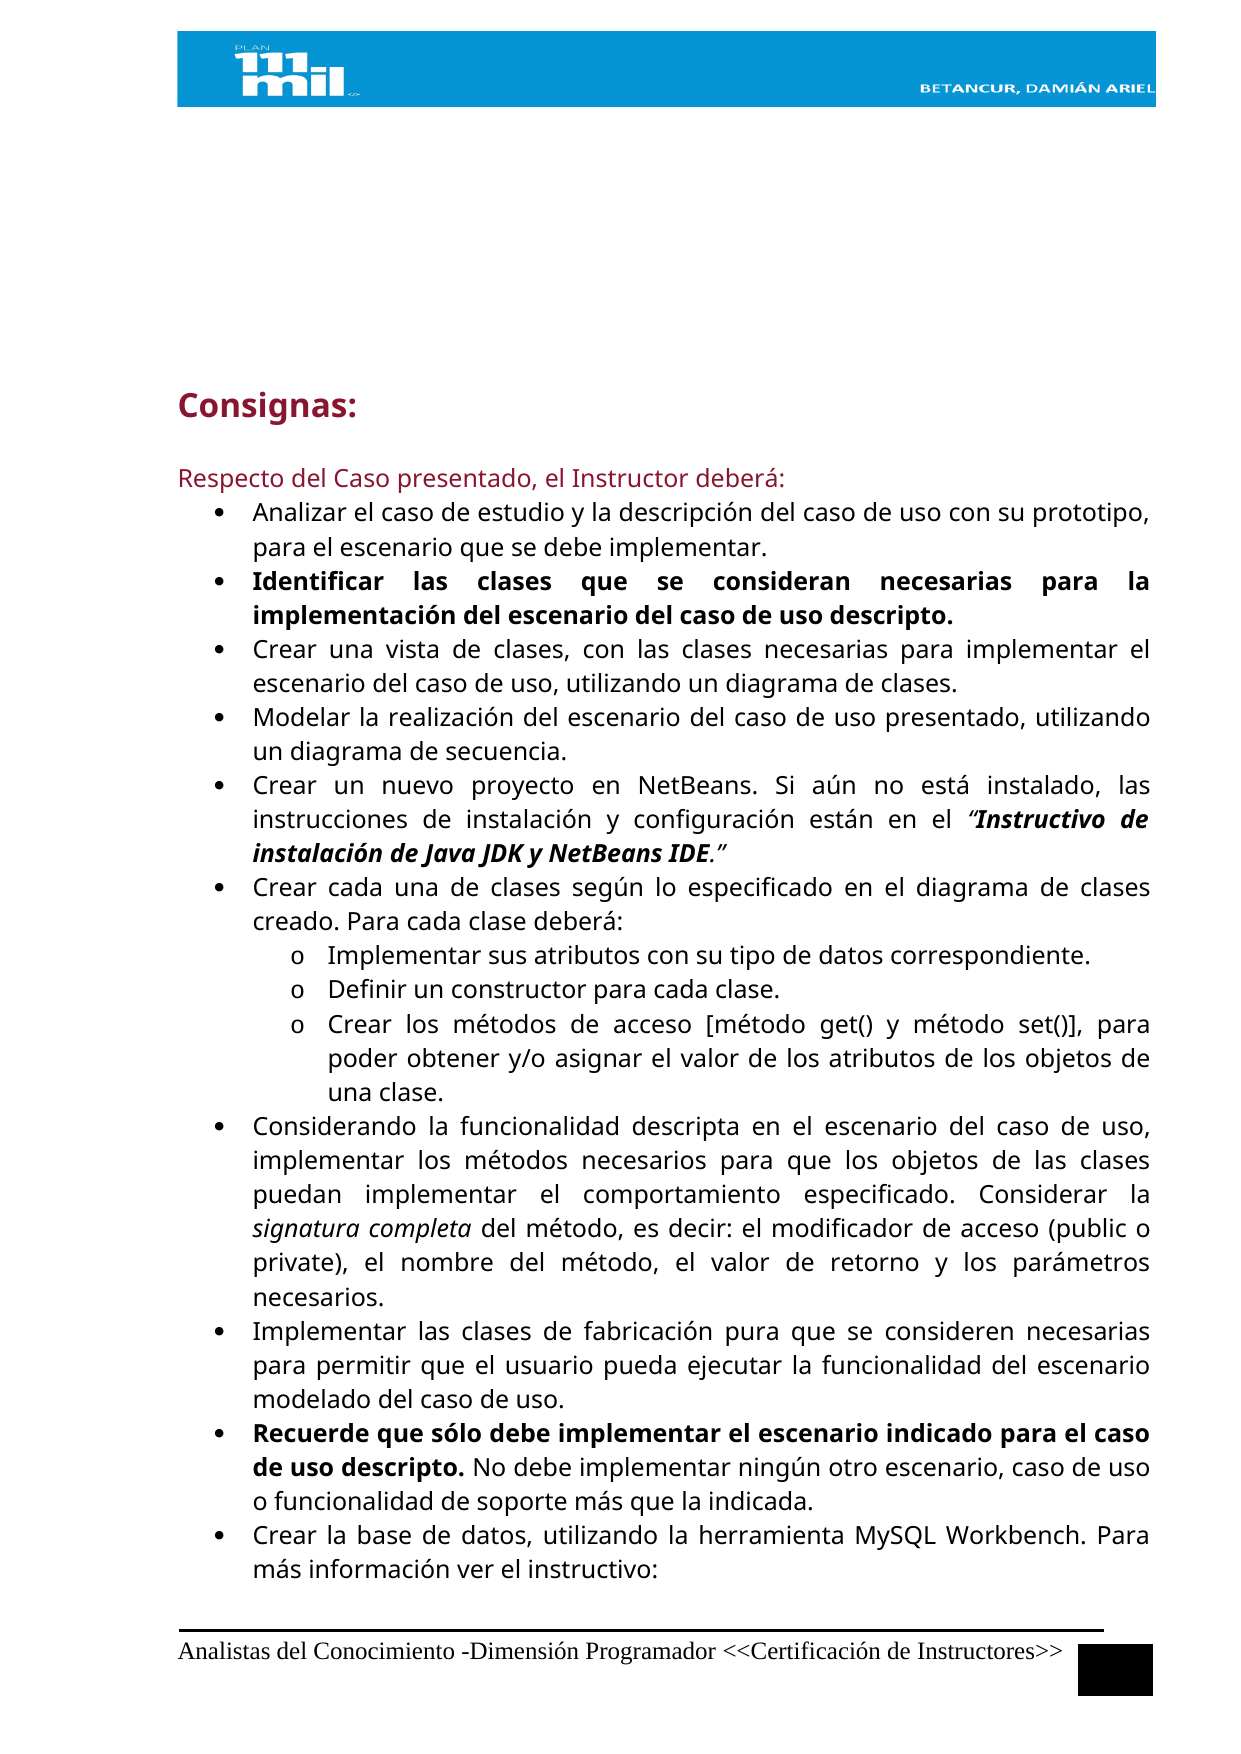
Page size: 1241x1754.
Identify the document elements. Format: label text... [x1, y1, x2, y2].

list Crear los métodos de acceso [método get() y método set()], para poder obtener y/o asignar el valor de los atributos de los objetos de una clase. [290, 1006, 1152, 1109]
list Crear una vista de clases, con las clases necesarias para implementar el escenario del caso de uso, utilizando un diagrama de clases. [215, 631, 1152, 699]
list Implementar las clases de fabricación pura que se consideren necesarias para permitir que el usuario pueda ejecutar la funcionalidad del escenario modelado del caso de uso. [215, 1313, 1152, 1415]
list Considerando la funcionalidad descripta en el escenario del caso de uso, implementar los métodos necesarios para que los objetos de las clases puedan implementar el comportamiento especificado. Considerar la signatura completa del método, es decir: el modificador de acceso (public o private), el nombre del método, el valor de retorno y los parámetros necesarios. [215, 1109, 1152, 1313]
list Crear cada una de clases según lo especificado en el diagrama de clases creado. Para cada clase deberá: [215, 870, 1152, 938]
list Identificar las clases que se consideran necesarias para la implementación del escenario del caso de uso descripto. [215, 563, 1152, 631]
list Analizar el caso de estudio y la descripción del caso de uso con su prototipo, para el escenario que se debe implementar. [215, 495, 1152, 563]
text Respecto del Caso presentado, el Instructor deberá: [177, 461, 1152, 495]
list Crear un nuevo proyecto en NetBeans. Si aún no está instalado, las instrucciones de instalación y configuración están en el “Instructivo de instalación de Java JDK y NetBeans IDE.” [215, 768, 1152, 870]
list Definir un constructor para cada clase. [290, 972, 1152, 1006]
list Crear la base de datos, utilizando la herramienta MySQL Workbench. Para más información ver el instructivo: [215, 1518, 1152, 1586]
list Recuerde que sólo debe implementar el escenario indicado para el caso de uso descripto. No debe implementar ningún otro escenario, caso de uso o funcionalidad de soporte más que la indicada. [215, 1415, 1152, 1518]
list Implementar sus atributos con su tipo de datos correspondiente. [290, 938, 1152, 972]
list Modelar la realización del escenario del caso de uso presentado, utilizando un diagrama de secuencia. [215, 699, 1152, 768]
subtitle Consignas: [177, 382, 1152, 427]
